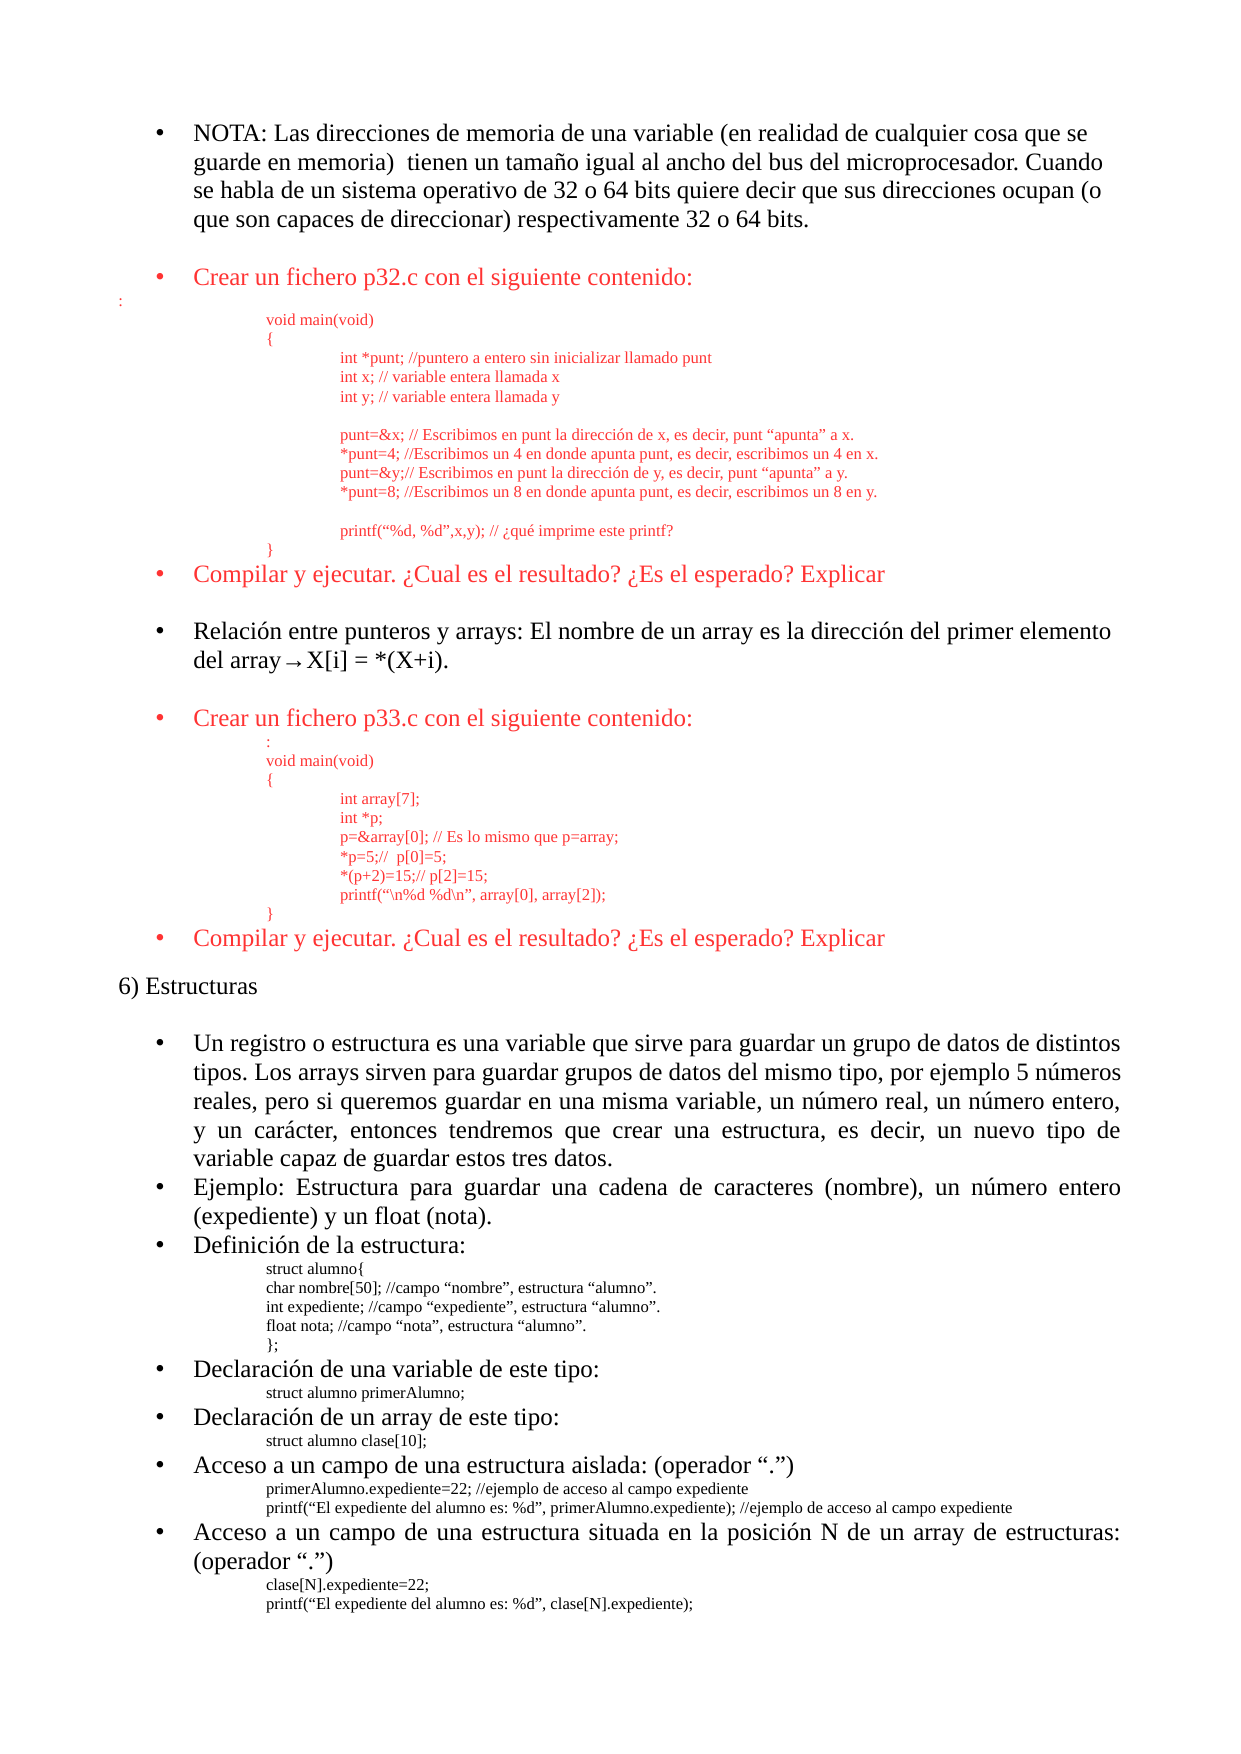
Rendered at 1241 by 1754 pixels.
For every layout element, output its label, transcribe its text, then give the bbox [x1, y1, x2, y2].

text void main(void) [266, 310, 1122, 329]
text printf(“%d, %d”,x,y); // ¿qué imprime este printf? [340, 521, 1122, 540]
text 6) Estructuras [118, 971, 1122, 1000]
text int x; // variable entera llamada x [340, 367, 1122, 386]
text int *p; [340, 808, 1122, 827]
text char nombre[50]; //campo “nombre”, estructura “alumno”. [266, 1278, 1122, 1297]
list NOTA: Las direcciones de memoria de una variable (en realidad de cualquier cosa que se guarde en memoria) tienen un tamaño igual al ancho del bus del microprocesador. Cuando se habla de un sistema operativo de 32 o 64 bits quiere decir que sus direcciones ocupan (o que son capaces de direccionar) respectivamente 32 o 64 bits. [156, 118, 1122, 233]
text struct alumno clase[10]; [266, 1431, 1122, 1450]
text { [266, 770, 1122, 789]
text printf(“El expediente del alumno es: %d”, clase[N].expediente); [266, 1594, 1122, 1613]
text p=&array[0]; // Es lo mismo que p=array; [340, 827, 1122, 846]
text clase[N].expediente=22; [266, 1575, 1122, 1594]
list Ejemplo: Estructura para guardar una cadena de caracteres (nombre), un número entero (expediente) y un float (nota). [156, 1172, 1122, 1230]
list Definición de la estructura: [156, 1230, 1122, 1258]
text punt=&y;// Escribimos en punt la dirección de y, es decir, punt “apunta” a y. [340, 463, 1122, 482]
list Compilar y ejecutar. ¿Cual es el resultado? ¿Es el esperado? Explicar [156, 923, 1122, 952]
list Crear un fichero p33.c con el siguiente contenido: [156, 703, 1122, 731]
text : [266, 731, 1122, 751]
text int expediente; //campo “expediente”, estructura “alumno”. [266, 1297, 1122, 1316]
text *punt=8; //Escribimos un 8 en donde apunta punt, es decir, escribimos un 8 en y. [340, 482, 1122, 501]
text } [266, 540, 1122, 559]
text *(p+2)=15;// p[2]=15; [340, 866, 1122, 885]
list Declaración de un array de este tipo: [156, 1402, 1122, 1431]
text primerAlumno.expediente=22; //ejemplo de acceso al campo expediente [266, 1479, 1122, 1498]
list Crear un fichero p32.c con el siguiente contenido: [156, 262, 1122, 291]
text { [266, 329, 1122, 348]
text } [266, 904, 1122, 923]
text printf(“\n%d %d\n”, array[0], array[2]); [340, 885, 1122, 904]
list Acceso a un campo de una estructura aislada: (operador “.”) [156, 1450, 1122, 1479]
text punt=&x; // Escribimos en punt la dirección de x, es decir, punt “apunta” a x. [340, 425, 1122, 444]
text }; [266, 1335, 1122, 1354]
list Declaración de una variable de este tipo: [156, 1354, 1122, 1383]
text *punt=4; //Escribimos un 4 en donde apunta punt, es decir, escribimos un 4 en x. [340, 444, 1122, 463]
list Relación entre punteros y arrays: El nombre de un array es la dirección del primer elemento del array→X[i] = *(X+i). [156, 616, 1122, 674]
text printf(“El expediente del alumno es: %d”, primerAlumno.expediente); //ejemplo de acceso al campo expediente [266, 1498, 1122, 1517]
list Acceso a un campo de una estructura situada en la posición N de un array de estructuras: (operador “.”) [156, 1517, 1122, 1575]
text int *punt; //puntero a entero sin inicializar llamado punt [340, 348, 1122, 367]
text void main(void) [266, 751, 1122, 770]
text : [118, 291, 1122, 310]
text struct alumno{ [266, 1258, 1122, 1278]
text float nota; //campo “nota”, estructura “alumno”. [266, 1316, 1122, 1335]
text int y; // variable entera llamada y [340, 386, 1122, 406]
list Compilar y ejecutar. ¿Cual es el resultado? ¿Es el esperado? Explicar [156, 559, 1122, 588]
text struct alumno primerAlumno; [266, 1383, 1122, 1402]
text int array[7]; [340, 789, 1122, 808]
text *p=5;// p[0]=5; [340, 846, 1122, 866]
list Un registro o estructura es una variable que sirve para guardar un grupo de datos de distintos tipos. Los arrays sirven para guardar grupos de datos del mismo tipo, por ejemplo 5 números reales, pero si queremos guardar en una misma variable, un número real, un número entero, y un carácter, entonces tendremos que crear una estructura, es decir, un nuevo tipo de variable capaz de guardar estos tres datos. [156, 1028, 1122, 1172]
